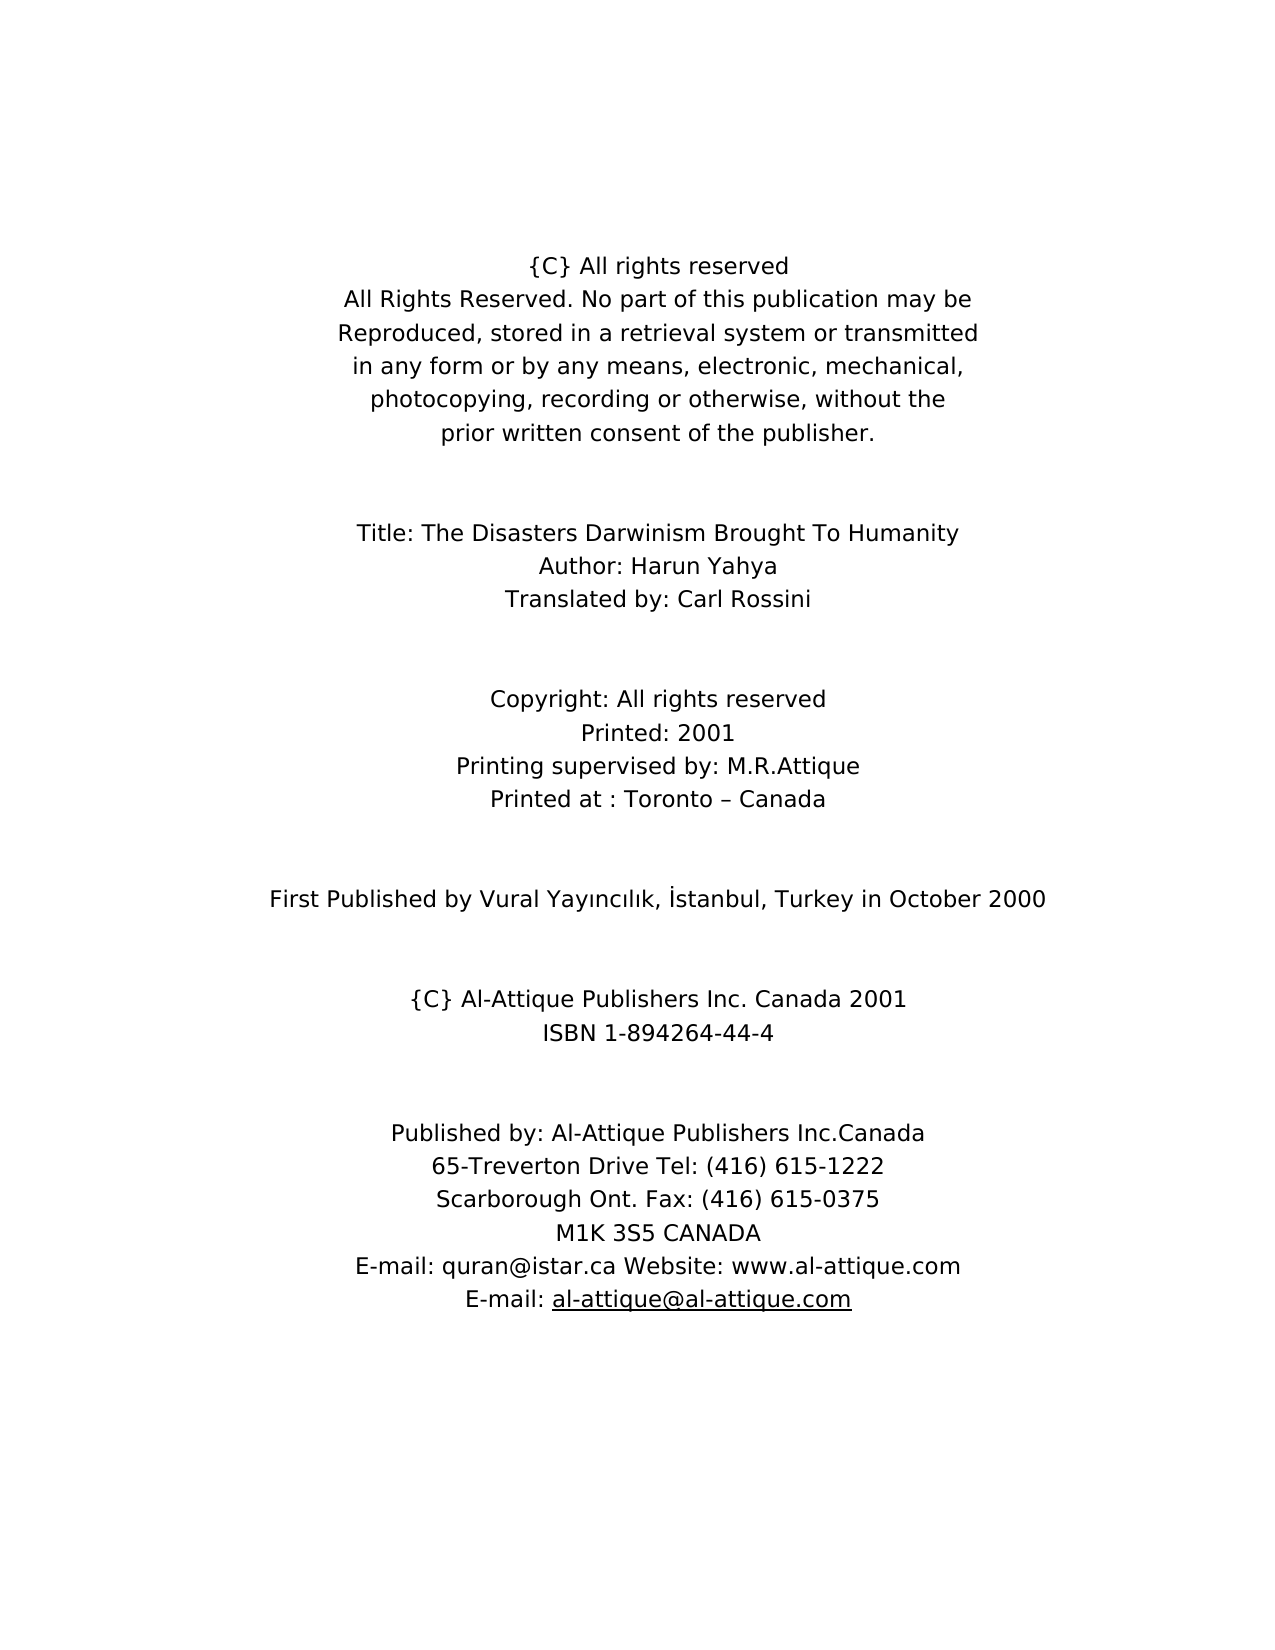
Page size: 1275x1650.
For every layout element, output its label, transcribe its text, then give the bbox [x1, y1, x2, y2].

text E-mail: al-attique@al-attique.com [112, 1281, 1145, 1314]
text ISBN 1-894264-44-4 [112, 1014, 1145, 1048]
text Translated by: Carl Rossini [112, 581, 1145, 614]
text Author: Harun Yahya [112, 548, 1145, 581]
text M1K 3S5 CANADA [112, 1214, 1145, 1248]
text photocopying, recording or otherwise, without the [112, 381, 1145, 414]
text Published by: Al-Attique Publishers Inc.Canada [112, 1114, 1145, 1148]
text Title: The Disasters Darwinism Brought To Humanity [112, 514, 1145, 548]
text Printing supervised by: M.R.Attique [112, 748, 1145, 781]
text First Published by Vural Yayıncılık, İstanbul, Turkey in October 2000 [112, 881, 1145, 914]
text Reproduced, stored in a retrieval system or transmitted [112, 314, 1145, 348]
text in any form or by any means, electronic, mechanical, [112, 348, 1145, 381]
text 65-Treverton Drive Tel: (416) 615-1222 [112, 1148, 1145, 1181]
text Copyright: All rights reserved [112, 681, 1145, 714]
text Printed at : Toronto – Canada [112, 781, 1145, 814]
text prior written consent of the publisher. [112, 414, 1145, 448]
text All Rights Reserved. No part of this publication may be [112, 281, 1145, 314]
text {C} All rights reserved [112, 248, 1145, 281]
text Printed: 2001 [112, 714, 1145, 748]
text E-mail: quran@istar.ca Website: www.al-attique.com [112, 1248, 1145, 1281]
text {C} Al-Attique Publishers Inc. Canada 2001 [112, 981, 1145, 1014]
text Scarborough Ont. Fax: (416) 615-0375 [112, 1181, 1145, 1214]
